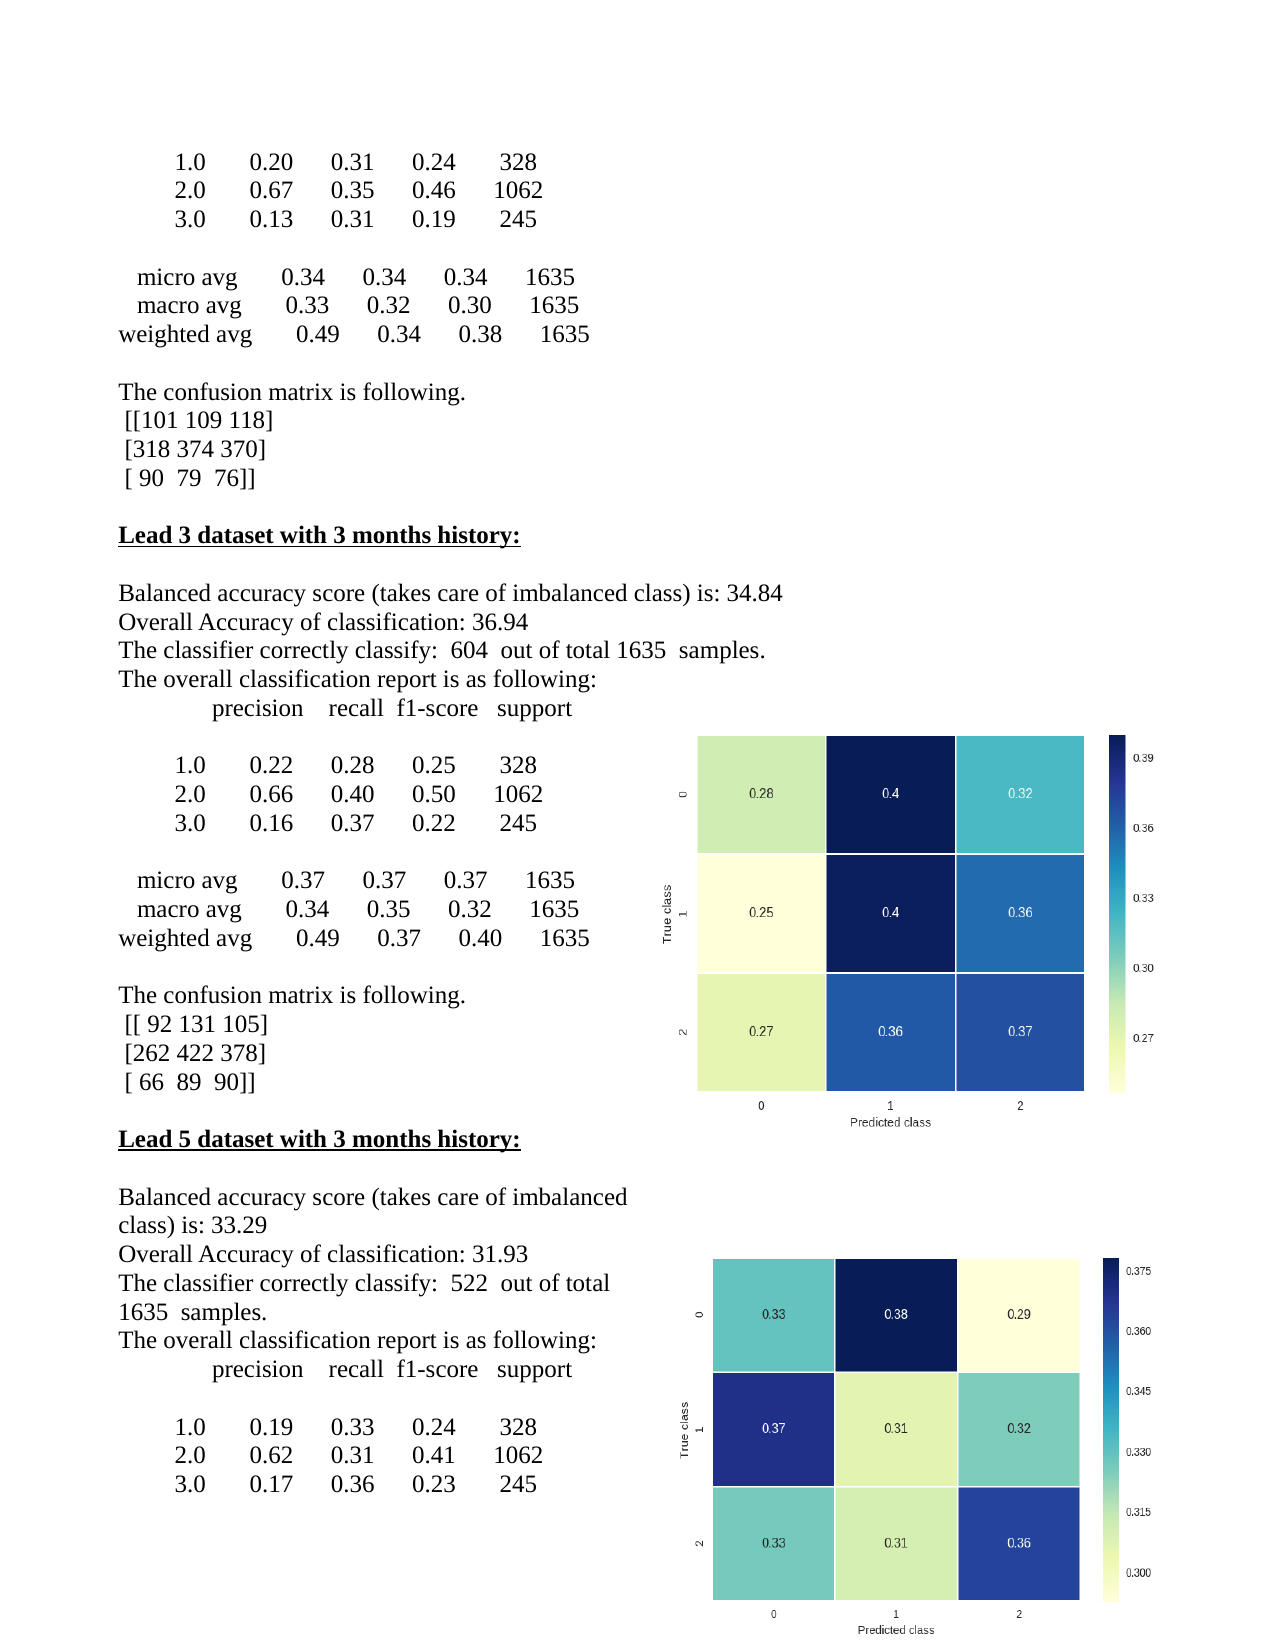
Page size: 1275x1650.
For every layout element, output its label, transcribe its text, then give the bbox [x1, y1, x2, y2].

text 2.0 0.62 0.31 0.41 1062 [118, 1441, 638, 1469]
text precision recall f1-score support [118, 693, 618, 722]
text [262 422 378] [118, 1038, 618, 1067]
text macro avg 0.34 0.35 0.32 1635 [118, 894, 618, 923]
text micro avg 0.37 0.37 0.37 1635 [118, 866, 618, 894]
text [ 90 79 76]] [118, 463, 1157, 492]
text Balanced accuracy score (takes care of imbalanced class) is: 33.29 [118, 1182, 1157, 1239]
text The classifier correctly classify: 522 out of total 1635 samples. [118, 1268, 638, 1326]
text [[ 92 131 105] [118, 1009, 618, 1038]
text 1.0 0.22 0.28 0.25 328 [118, 751, 618, 779]
text 3.0 0.17 0.36 0.23 245 [118, 1469, 638, 1498]
text [ 66 89 90]] [118, 1067, 618, 1096]
text The classifier correctly classify: 604 out of total 1635 samples. [118, 636, 1157, 664]
text Overall Accuracy of classification: 36.94 [118, 607, 1157, 636]
picture [618, 680, 1243, 1143]
text The confusion matrix is following. [118, 981, 618, 1009]
text The confusion matrix is following. [118, 377, 1157, 406]
text Lead 3 dataset with 3 months history: [118, 521, 1157, 549]
text The overall classification report is as following: [118, 664, 1157, 693]
text macro avg 0.33 0.32 0.30 1635 [118, 291, 1157, 319]
text 1.0 0.20 0.31 0.24 328 [118, 147, 1157, 176]
text The overall classification report is as following: [118, 1326, 638, 1354]
text weighted avg 0.49 0.34 0.38 1635 [118, 319, 1157, 348]
text 3.0 0.13 0.31 0.19 245 [118, 204, 1157, 233]
text [318 374 370] [118, 434, 1157, 463]
text 3.0 0.16 0.37 0.22 245 [118, 808, 618, 837]
text Balanced accuracy score (takes care of imbalanced class) is: 34.84 [118, 578, 1157, 607]
picture [638, 1204, 1231, 1650]
text Overall Accuracy of classification: 31.93 [118, 1239, 638, 1268]
text 2.0 0.66 0.40 0.50 1062 [118, 779, 618, 808]
text Lead 5 dataset with 3 months history: [118, 1124, 1157, 1153]
text [[101 109 118] [118, 406, 1157, 434]
text 2.0 0.67 0.35 0.46 1062 [118, 176, 1157, 204]
text precision recall f1-score support [118, 1354, 638, 1383]
text 1.0 0.19 0.33 0.24 328 [118, 1412, 638, 1441]
text micro avg 0.34 0.34 0.34 1635 [118, 262, 1157, 291]
text weighted avg 0.49 0.37 0.40 1635 [118, 923, 618, 952]
